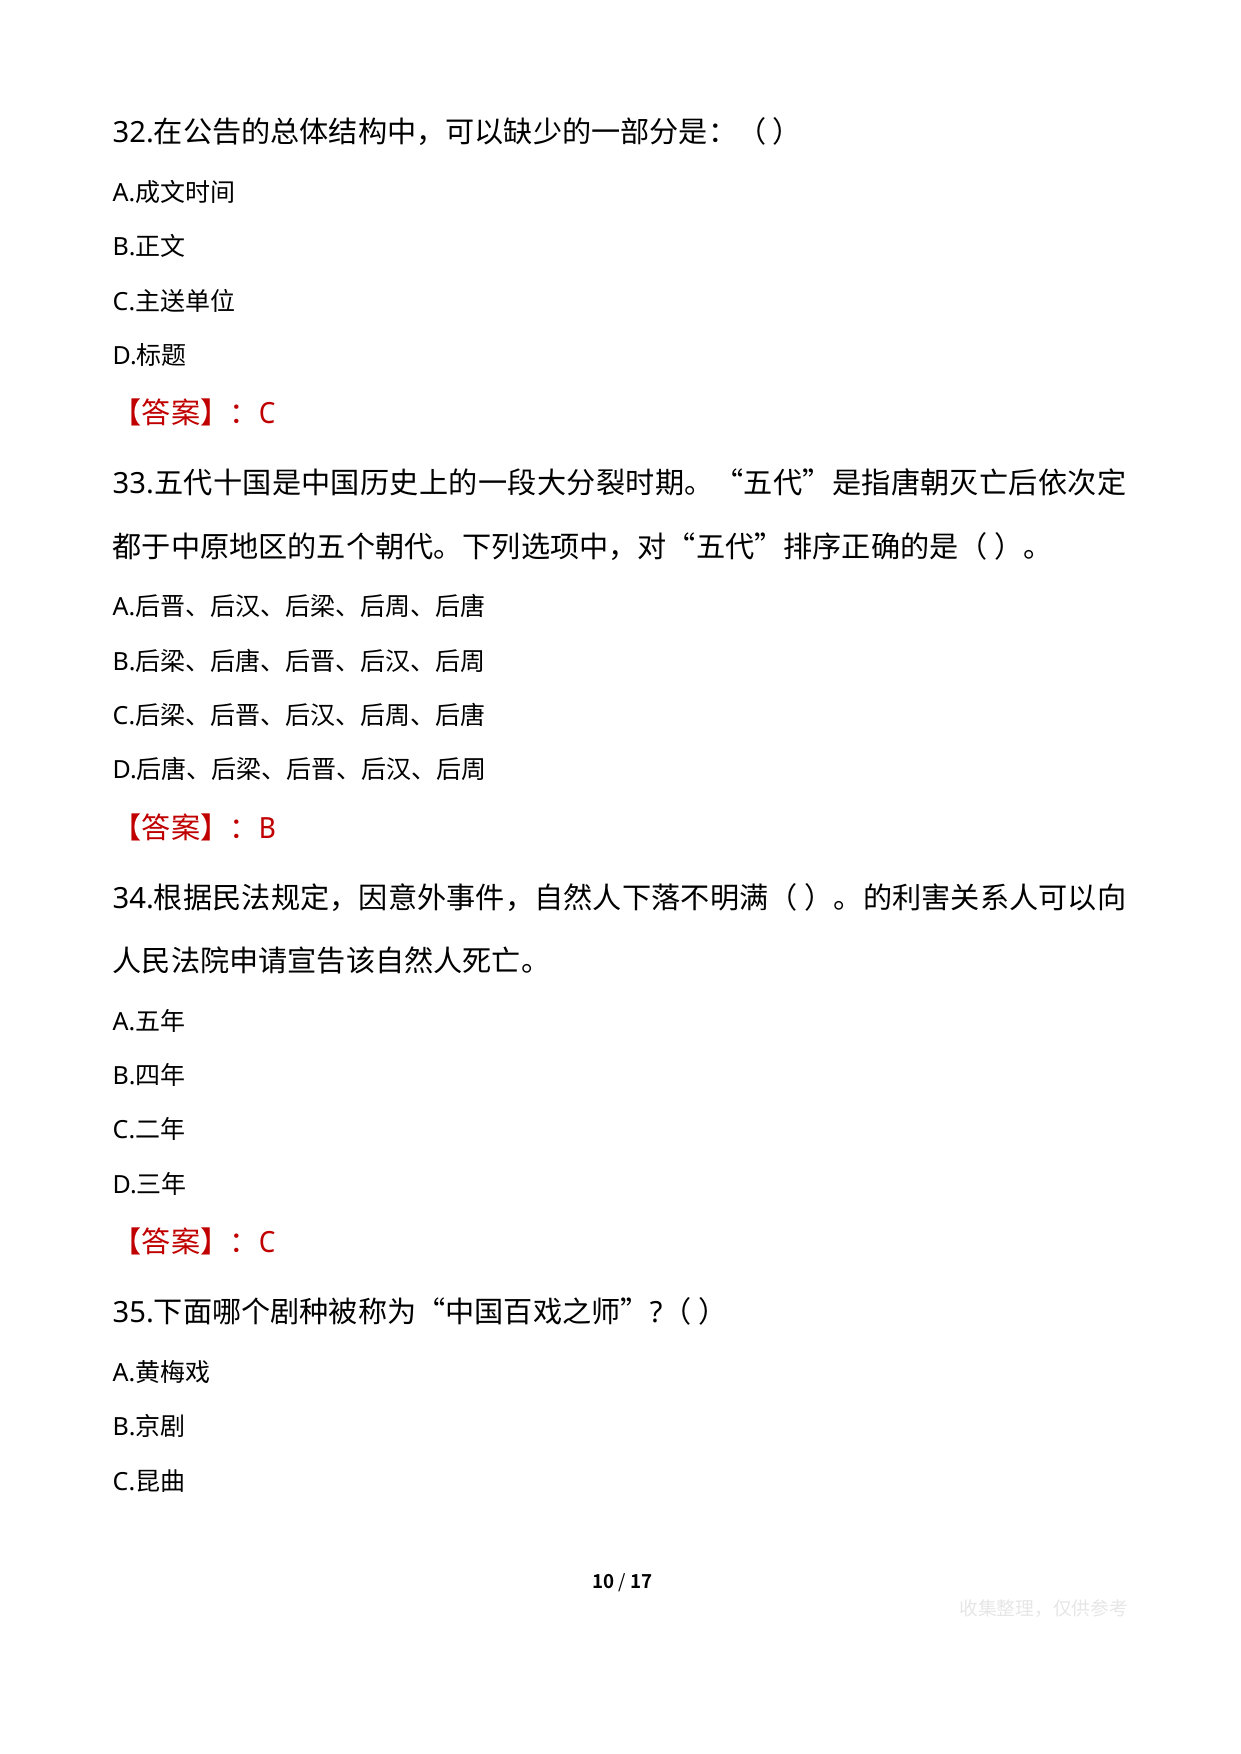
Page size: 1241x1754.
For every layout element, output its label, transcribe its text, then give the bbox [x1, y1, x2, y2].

text 【答案】：B [112, 804, 1128, 847]
text B.四年 [112, 1056, 1128, 1092]
text B.后梁、后唐、后晋、后汉、后周 [112, 641, 1128, 677]
text 【答案】：C [112, 390, 1128, 432]
text 34.根据民法规定，因意外事件，自然人下落不明满（ ）。的利害关系人可以向人民法院申请宣告该自然人死亡。 [112, 874, 1128, 980]
text D.标题 [112, 335, 1128, 372]
text C.二年 [112, 1110, 1128, 1146]
text A.黄梅戏 [112, 1352, 1128, 1388]
text A.成文时间 [112, 172, 1128, 208]
text D.三年 [112, 1164, 1128, 1201]
text A.后晋、后汉、后梁、后周、后唐 [112, 587, 1128, 623]
text C.后梁、后晋、后汉、后周、后唐 [112, 696, 1128, 732]
text C.昆曲 [112, 1461, 1128, 1497]
text B.正文 [112, 227, 1128, 263]
text 35.下面哪个剧种被称为“中国百戏之师”?（ ） [112, 1289, 1128, 1331]
text C.主送单位 [112, 281, 1128, 317]
text D.后唐、后梁、后晋、后汉、后周 [112, 750, 1128, 786]
text 32.在公告的总体结构中，可以缺少的一部分是：（ ） [112, 109, 1128, 151]
text B.京剧 [112, 1407, 1128, 1443]
text A.五年 [112, 1001, 1128, 1037]
text 【答案】：C [112, 1219, 1128, 1261]
text 33.五代十国是中国历史上的一段大分裂时期。“五代”是指唐朝灭亡后依次定都于中原地区的五个朝代。下列选项中，对“五代”排序正确的是（ ）。 [112, 460, 1128, 566]
